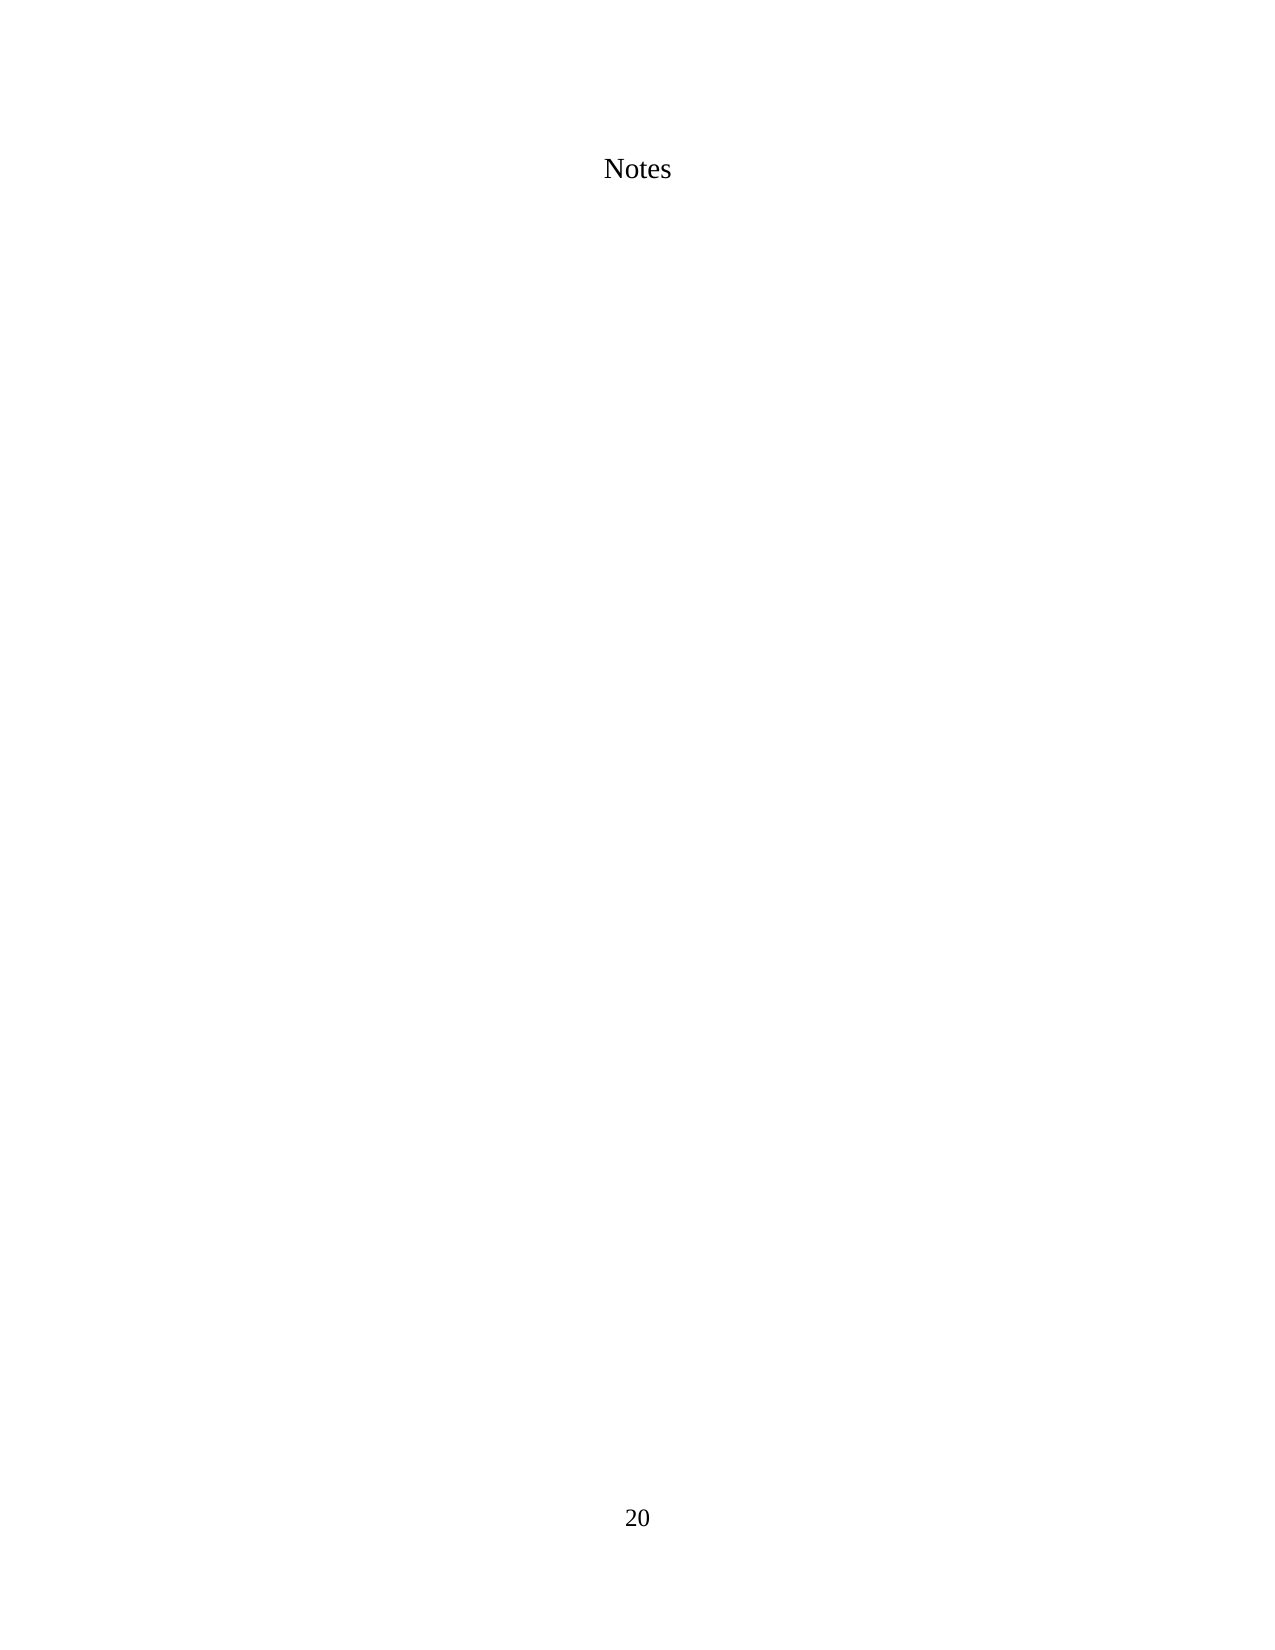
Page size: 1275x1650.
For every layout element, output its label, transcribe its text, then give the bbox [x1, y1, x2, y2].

text Notes [118, 152, 1157, 185]
